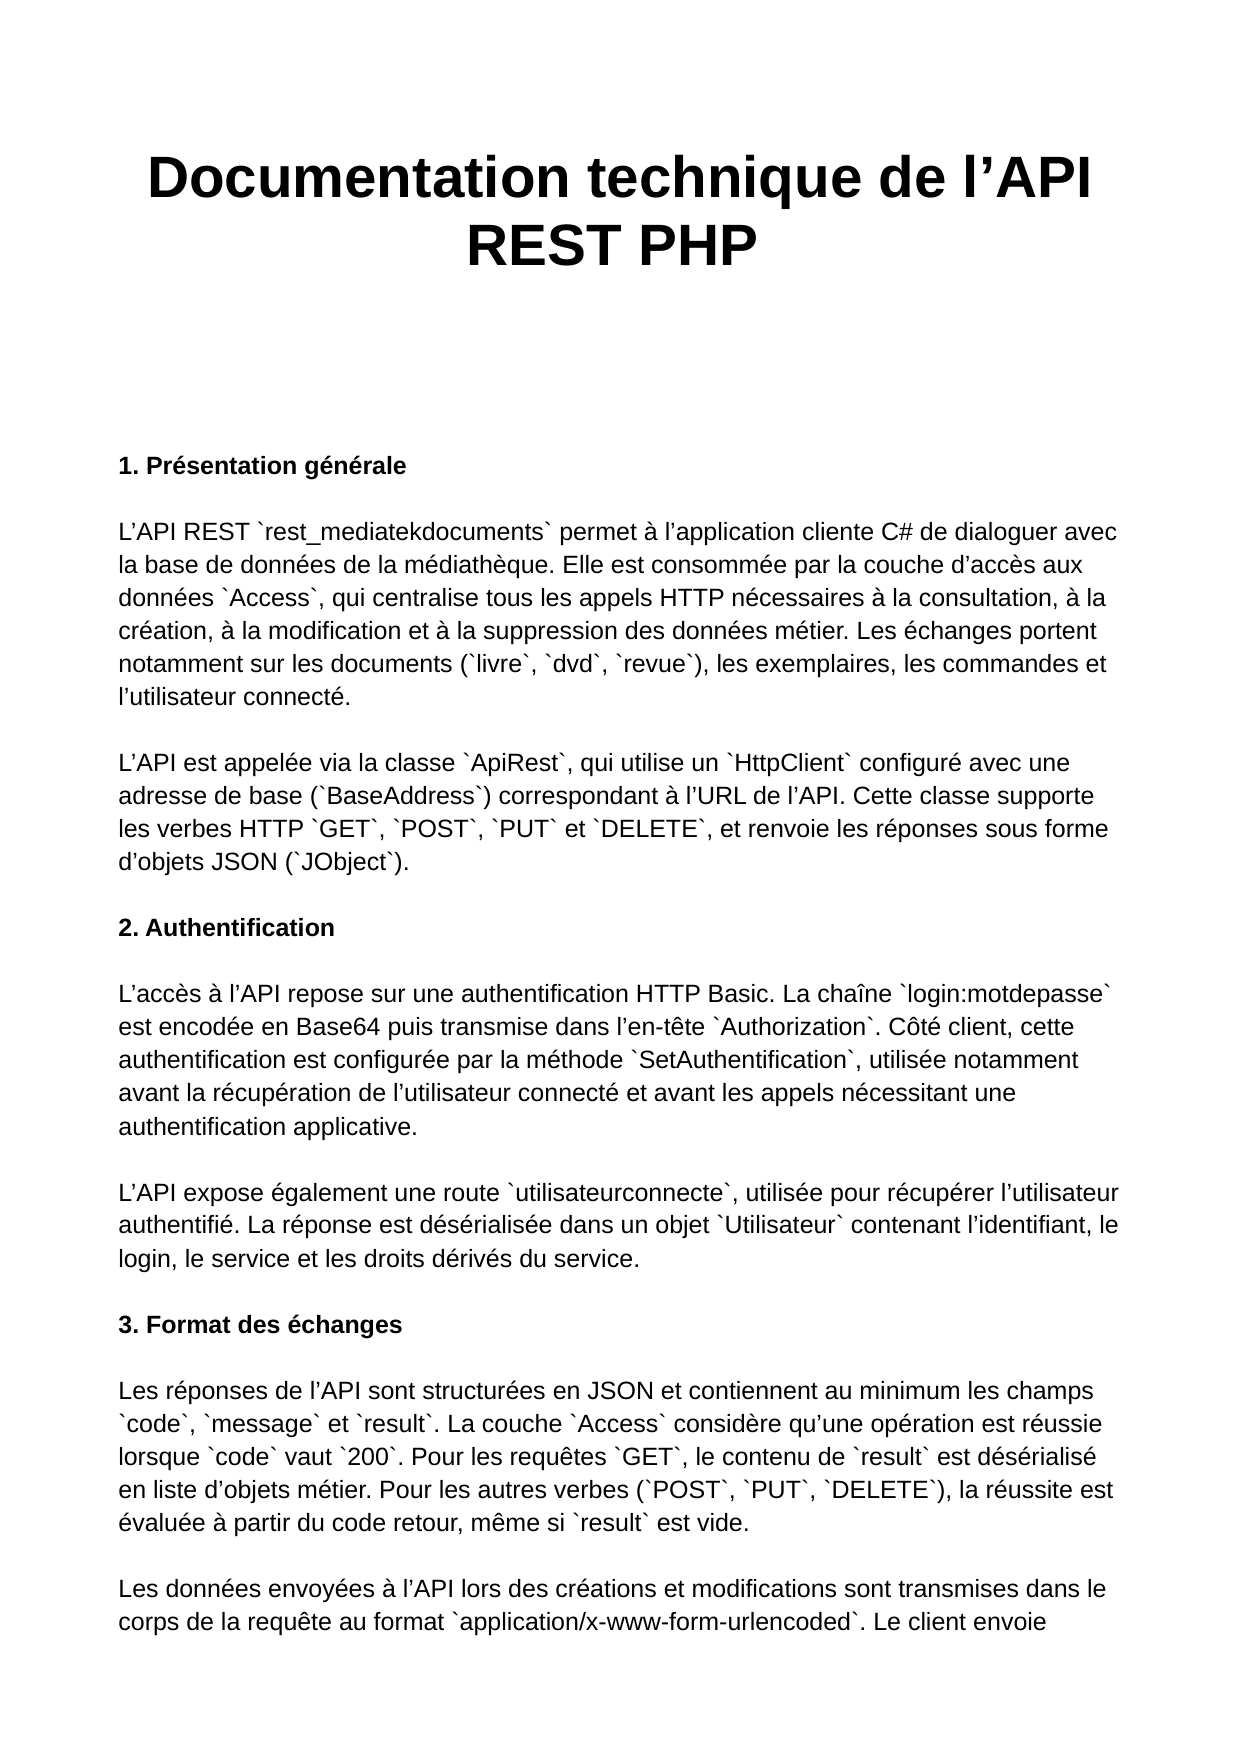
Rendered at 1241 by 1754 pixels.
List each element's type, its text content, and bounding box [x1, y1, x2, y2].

text 1. Présentation générale L’API REST `rest_mediatekdocuments` permet à l’application cliente C# de dialoguer avec la base de données de la médiathèque. Elle est consommée par la couche d’accès aux données `Access`, qui centralise tous les appels HTTP nécessaires à la consultation, à la création, à la modification et à la suppression des données métier. Les échanges portent notamment sur les documents (`livre`, `dvd`, `revue`), les exemplaires, les commandes et l’utilisateur connecté. L’API est appelée via la classe `ApiRest`, qui utilise un `HttpClient` configuré avec une adresse de base (`BaseAddress`) correspondant à l’URL de l’API. Cette classe supporte les verbes HTTP `GET`, `POST`, `PUT` et `DELETE`, et renvoie les réponses sous forme d’objets JSON (`JObject`). 2. Authentification L’accès à l’API repose sur une authentification HTTP Basic. La chaîne `login:motdepasse` est encodée en Base64 puis transmise dans l’en-tête `Authorization`. Côté client, cette authentification est configurée par la méthode `SetAuthentification`, utilisée notamment avant la récupération de l’utilisateur connecté et avant les appels nécessitant une authentification applicative. L’API expose également une route `utilisateurconnecte`, utilisée pour récupérer l’utilisateur authentifié. La réponse est désérialisée dans un objet `Utilisateur` contenant l’identifiant, le login, le service et les droits dérivés du service. 3. Format des échanges Les réponses de l’API sont structurées en JSON et contiennent au minimum les champs `code`, `message` et `result`. La couche `Access` considère qu’une opération est réussie lorsque `code` vaut `200`. Pour les requêtes `GET`, le contenu de `result` est désérialisé en liste d’objets métier. Pour les autres verbes (`POST`, `PUT`, `DELETE`), la réussite est évaluée à partir du code retour, même si `result` est vide. Les données envoyées à l’API lors des créations et modifications sont transmises dans le corps de la requête au format `application/x-www-form-urlencoded`. Le client envoie [118, 451, 1122, 1636]
title Documentation technique de l’API REST PHP [118, 143, 1122, 277]
